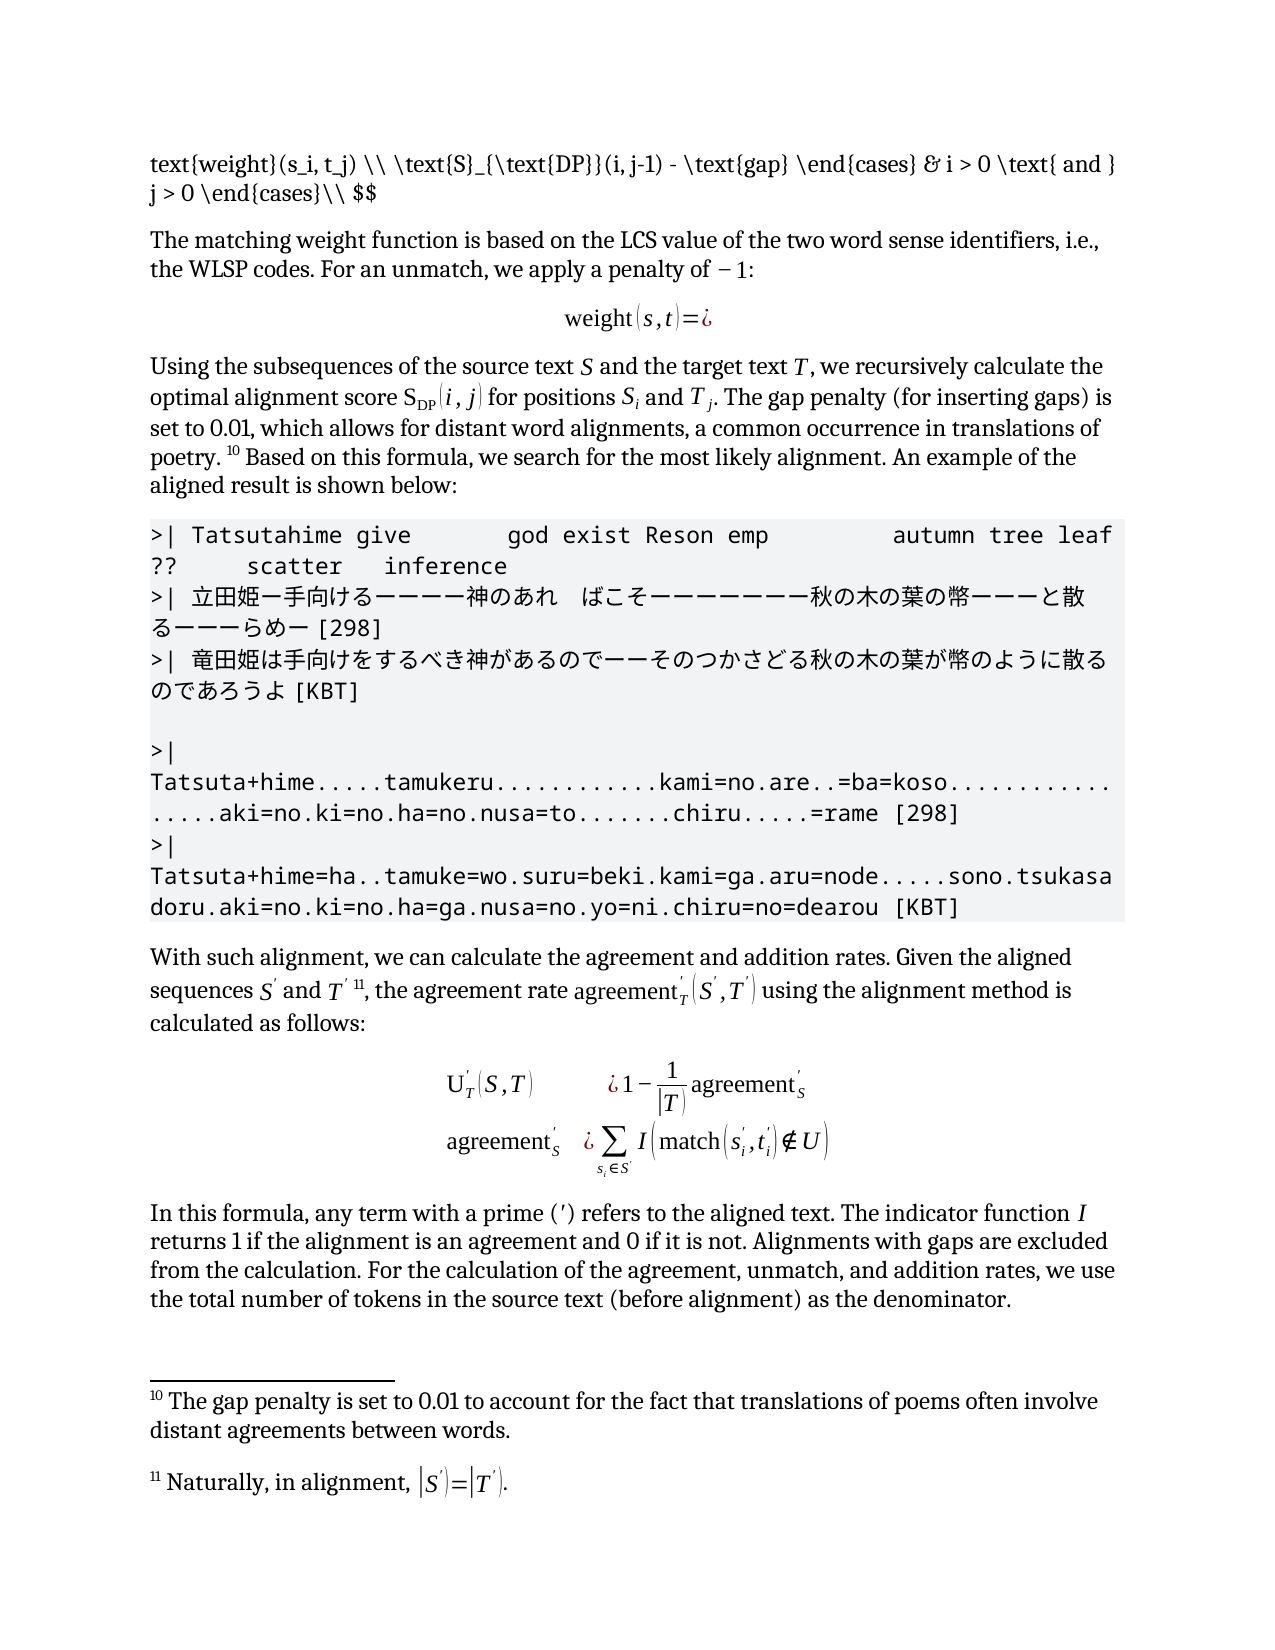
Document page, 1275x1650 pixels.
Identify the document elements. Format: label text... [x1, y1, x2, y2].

text >| Tatsutahime give god exist Reson emp autumn tree leaf ?? scatter inference >| 立田姫ー手向けるーーーー神のあれ ばこそーーーーーーー秋の木の葉の幣ーーーと散るーーーらめー [298] >| 竜田姫は手向けをするべき神があるのでーーそのつかさどる秋の木の葉が幣のように散るのであろうよ [KBT] >| Tatsuta+hime.....tamukeru............kami=no.are..=ba=koso.................aki=no.ki=no.ha=no.nusa=to.......chiru.....=rame [298] >| Tatsuta+hime=ha..tamuke=wo.suru=beki.kami=ga.aru=node.....sono.tsukasadoru.aki=no.ki=no.ha=ga.nusa=no.yo=ni.chiru=no=dearou [KBT] [150, 519, 1125, 922]
text With such alignment, we can calculate the agreement and addition rates. Given the aligned sequences and , the agreement rate using the alignment method is calculated as follows: [150, 943, 1125, 1037]
text text{weight}(s_i, t_j) \\ \text{S}_{\text{DP}}(i, j-1) - \text{gap} \end{cases} & i > 0 \text{ and } j > 0 \end{cases}\\ $$ [150, 150, 1125, 207]
text Naturally, in alignment, . [150, 1465, 1125, 1500]
text The gap penalty is set to 0.01 to account for the fact that translations of poems often involve distant agreements between words. [150, 1387, 1125, 1444]
text Using the subsequences of the source text and the target text , we recursively calculate the optimal alignment score for positions and . The gap penalty (for inserting gaps) is set to 0.01, which allows for distant word alignments, a common occurrence in translations of poetry. Based on this formula, we search for the most likely alignment. An example of the aligned result is shown below: [150, 352, 1125, 500]
text In this formula, any term with a prime () refers to the aligned text. The indicator function returns 1 if the alignment is an agreement and 0 if it is not. Alignments with gaps are excluded from the calculation. For the calculation of the agreement, unmatch, and addition rates, we use the total number of tokens in the source text (before alignment) as the denominator. [150, 1198, 1125, 1313]
text The matching weight function is based on the LCS value of the two word sense identifiers, i.e., the WLSP codes. For an unmatch, we apply a penalty of : [150, 226, 1125, 284]
